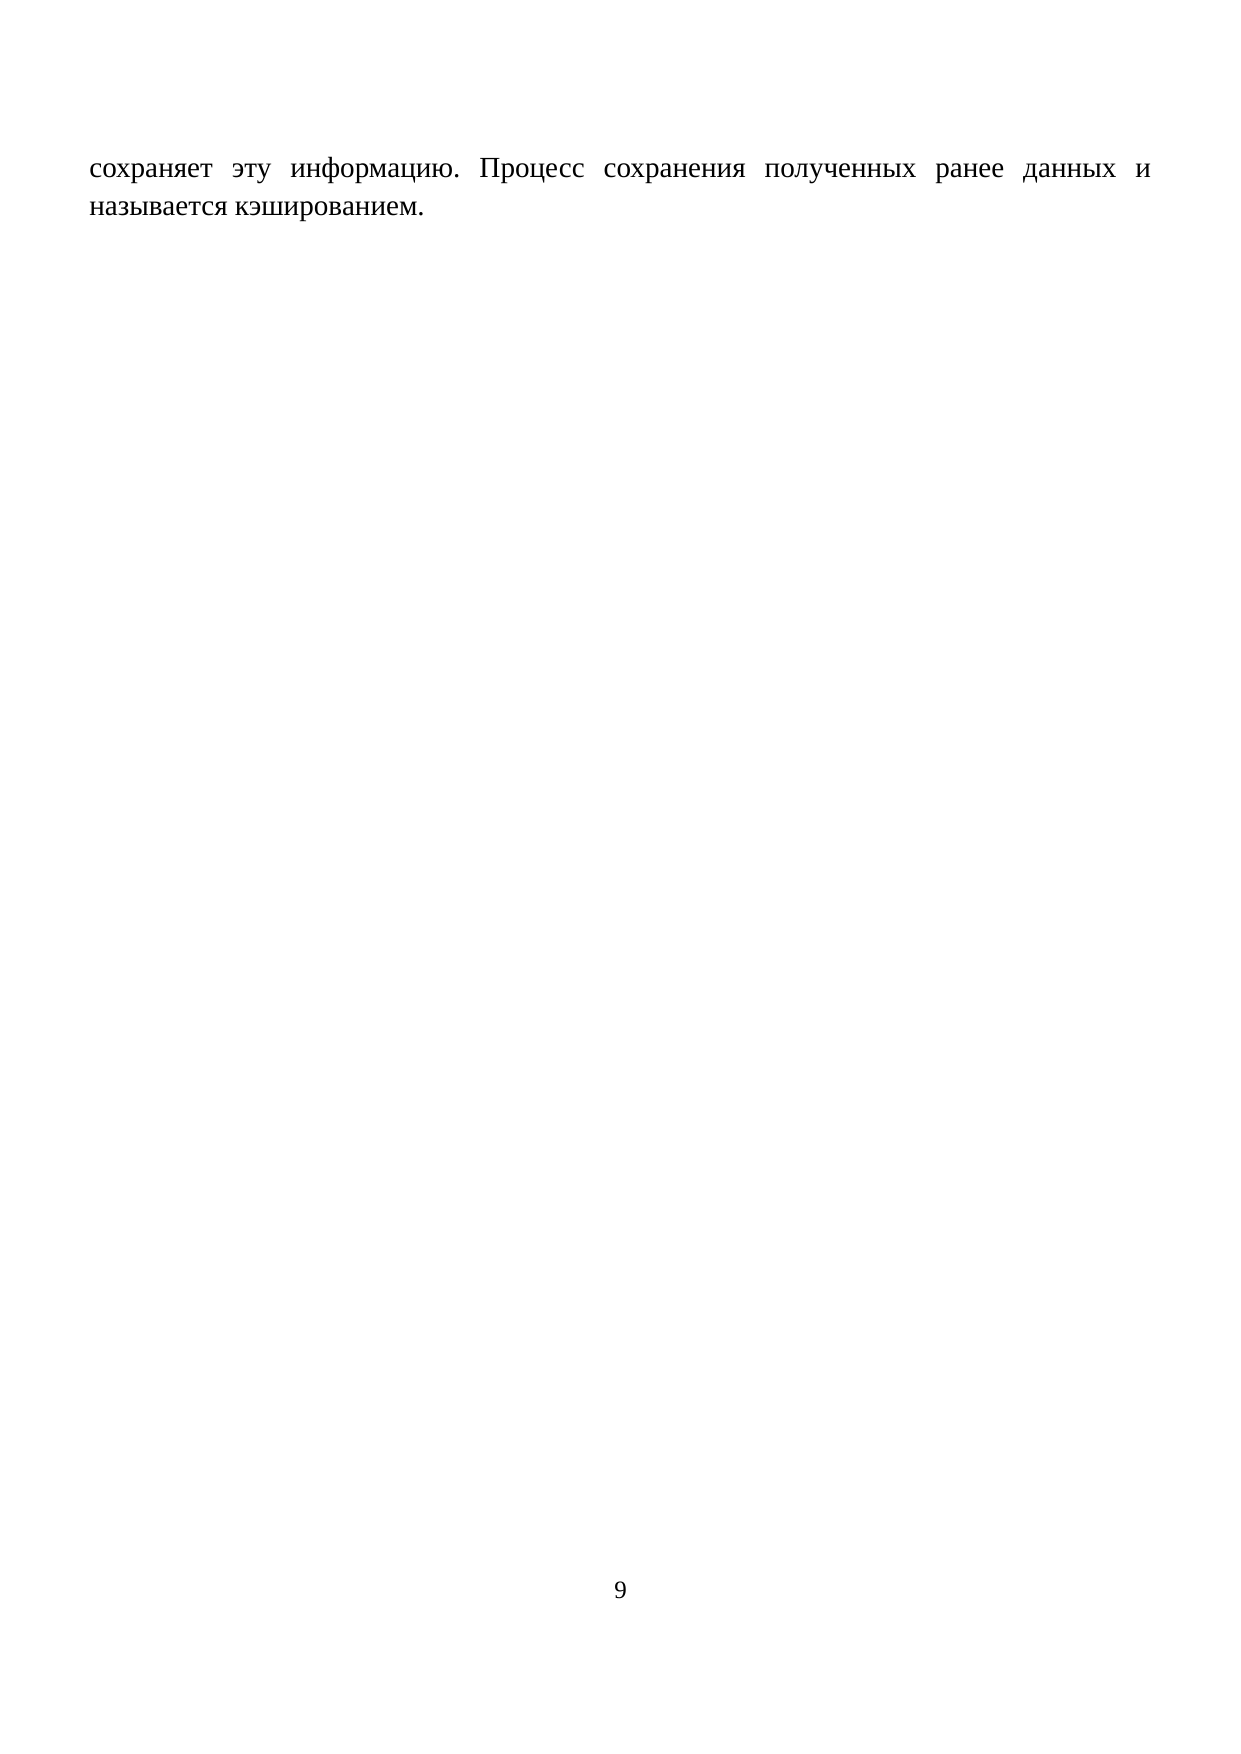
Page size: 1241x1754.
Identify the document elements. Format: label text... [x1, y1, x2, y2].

text сохраняет эту информацию. Процесс сохранения полученных ранее данных и называется кэшированием. [89, 150, 1152, 222]
